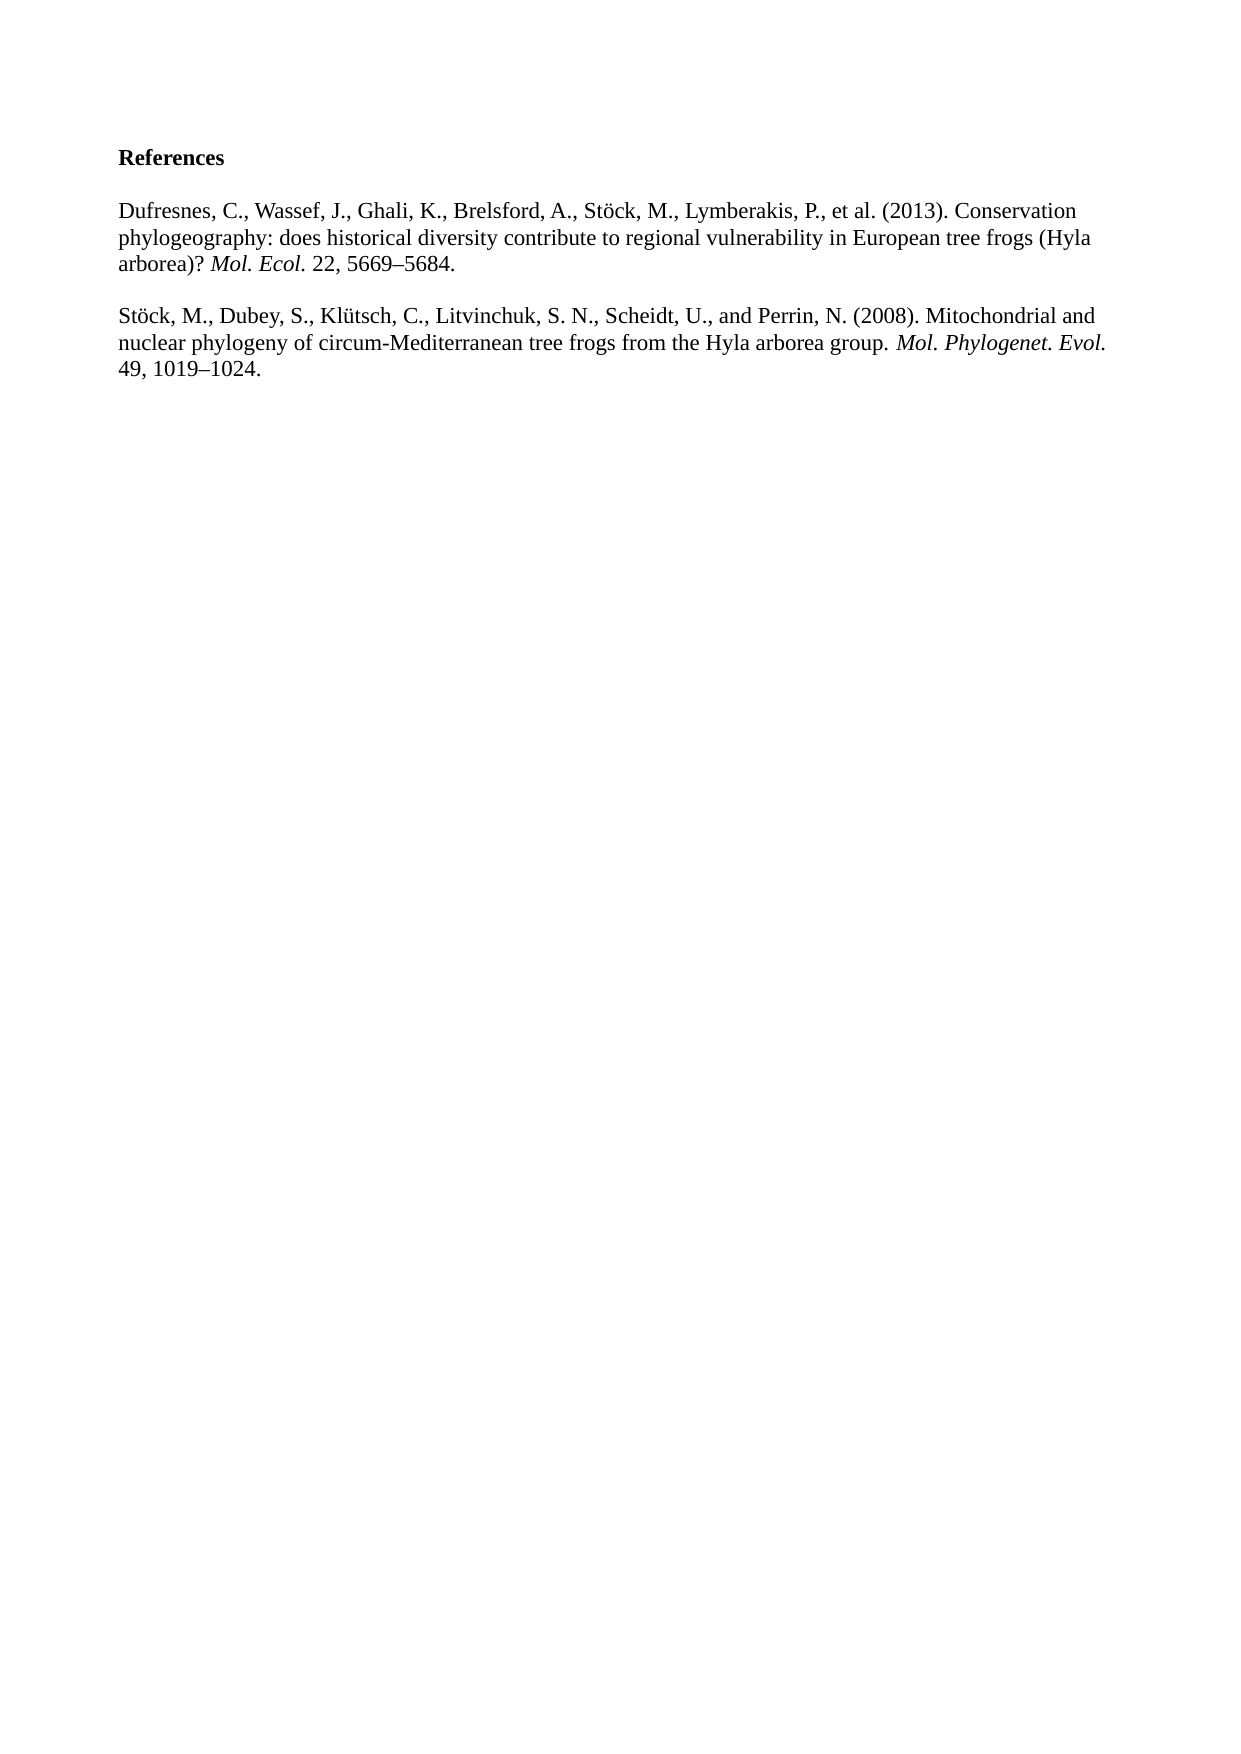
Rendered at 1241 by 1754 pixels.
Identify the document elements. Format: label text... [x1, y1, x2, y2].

text References [118, 144, 1122, 171]
text Dufresnes, C., Wassef, J., Ghali, K., Brelsford, A., Stöck, M., Lymberakis, P., et al. (2013). Conservation phylogeography: does historical diversity contribute to regional vulnerability in European tree frogs (Hyla arborea)? Mol. Ecol. 22, 5669–5684. [118, 197, 1122, 276]
text Stöck, M., Dubey, S., Klütsch, C., Litvinchuk, S. N., Scheidt, U., and Perrin, N. (2008). Mitochondrial and nuclear phylogeny of circum-Mediterranean tree frogs from the Hyla arborea group. Mol. Phylogenet. Evol. 49, 1019–1024. [118, 303, 1122, 382]
